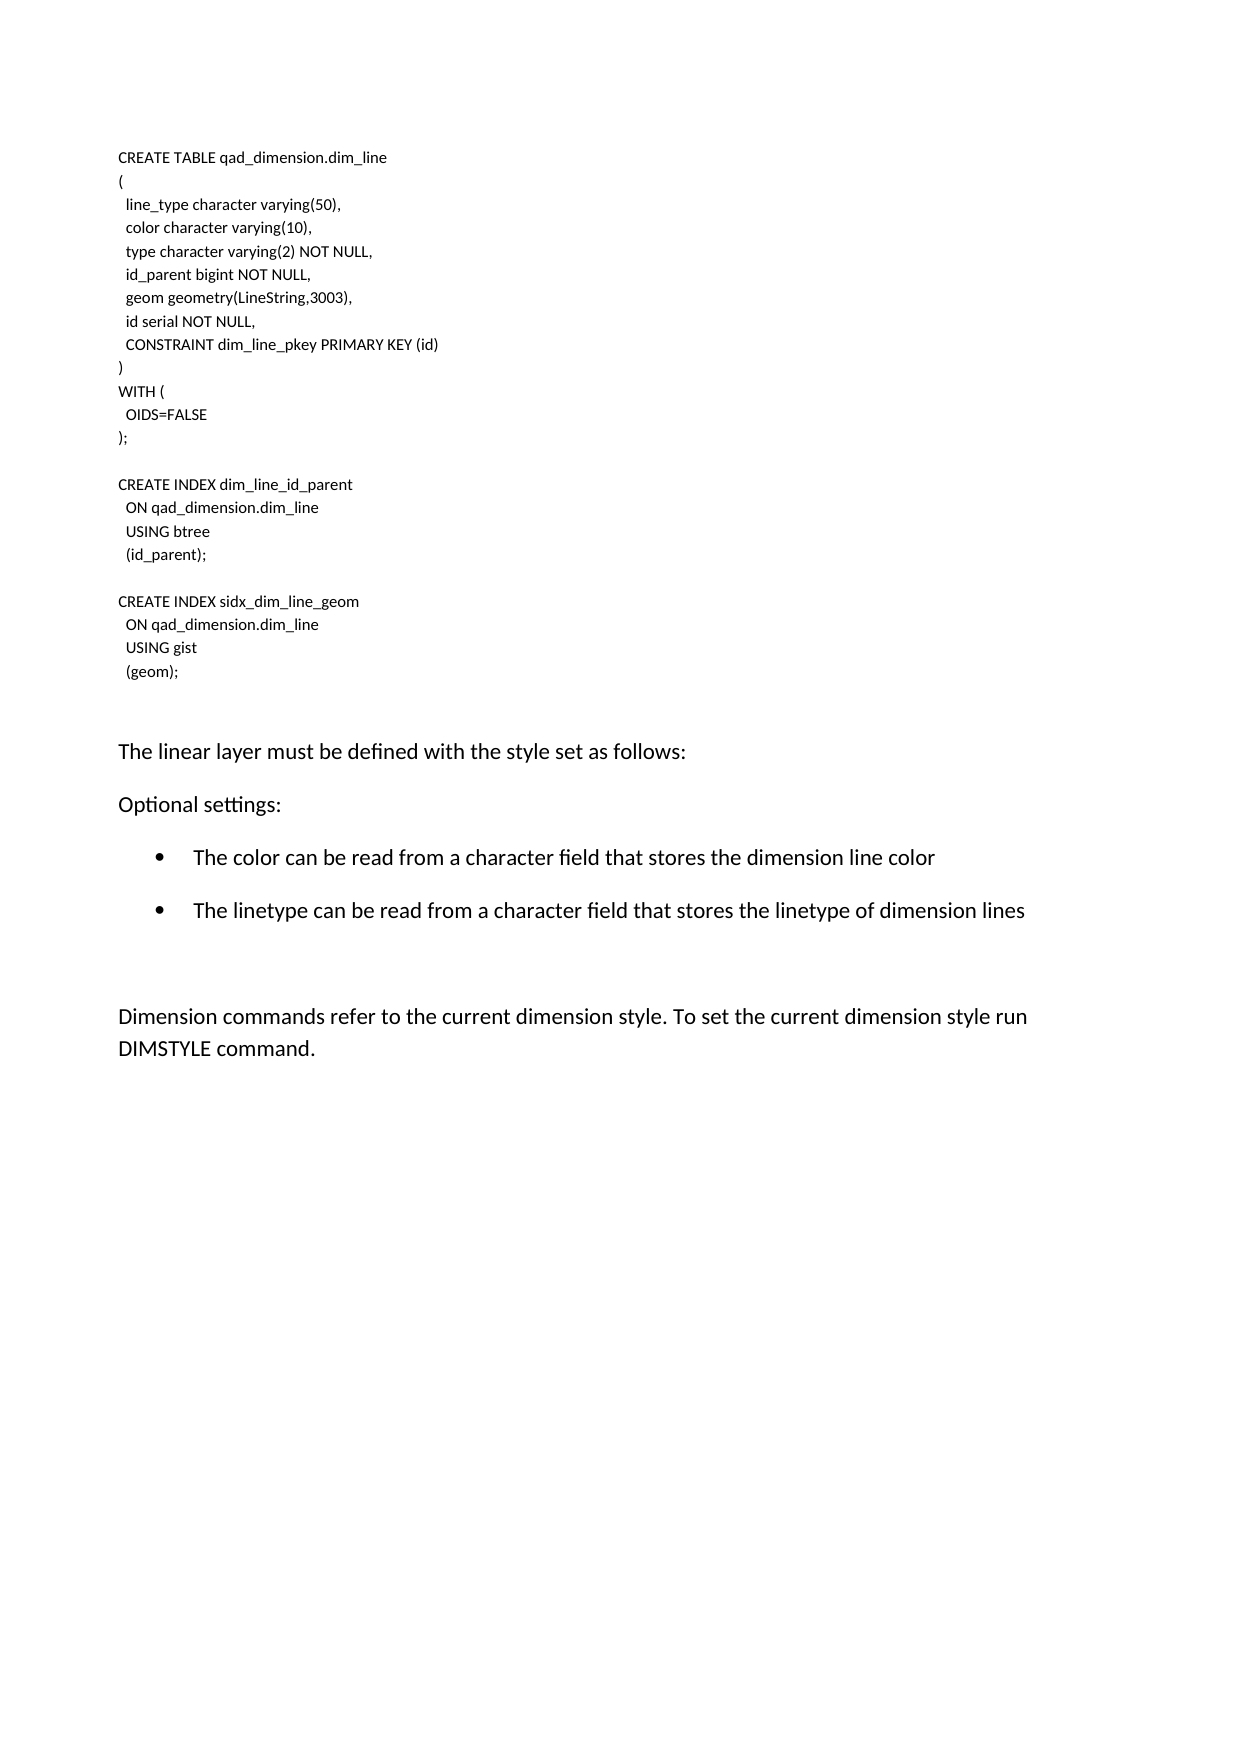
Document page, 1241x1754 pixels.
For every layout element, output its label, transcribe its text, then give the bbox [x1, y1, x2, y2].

text CREATE INDEX dim_line_id_parent [118, 474, 1122, 494]
text id serial NOT NULL, [118, 311, 1122, 331]
text ( [118, 171, 1122, 191]
text CREATE INDEX sidx_dim_line_geom [118, 591, 1122, 611]
list The color can be read from a character field that stores the dimension line color [156, 843, 1122, 871]
text WITH ( [118, 381, 1122, 401]
text (geom); [118, 661, 1122, 681]
text (id_parent); [118, 544, 1122, 564]
text ); [118, 428, 1122, 448]
text Dimension commands refer to the current dimension style. To set the current dimension style run DIMSTYLE command. [118, 1002, 1122, 1063]
text USING btree [118, 521, 1122, 541]
list The linetype can be read from a character field that stores the linetype of dimension lines [156, 896, 1122, 924]
text Optional settings: [118, 790, 1122, 818]
text geom geometry(LineString,3003), [118, 288, 1122, 308]
text ) [118, 358, 1122, 378]
text USING gist [118, 638, 1122, 658]
text OIDS=FALSE [118, 404, 1122, 424]
text CREATE TABLE qad_dimension.dim_line [118, 148, 1122, 168]
text line_type character varying(50), [118, 194, 1122, 214]
text ON qad_dimension.dim_line [118, 498, 1122, 518]
text CONSTRAINT dim_line_pkey PRIMARY KEY (id) [118, 334, 1122, 354]
text The linear layer must be defined with the style set as follows: [118, 737, 1122, 765]
text color character varying(10), [118, 218, 1122, 238]
text ON qad_dimension.dim_line [118, 614, 1122, 634]
text id_parent bigint NOT NULL, [118, 264, 1122, 284]
text type character varying(2) NOT NULL, [118, 241, 1122, 261]
